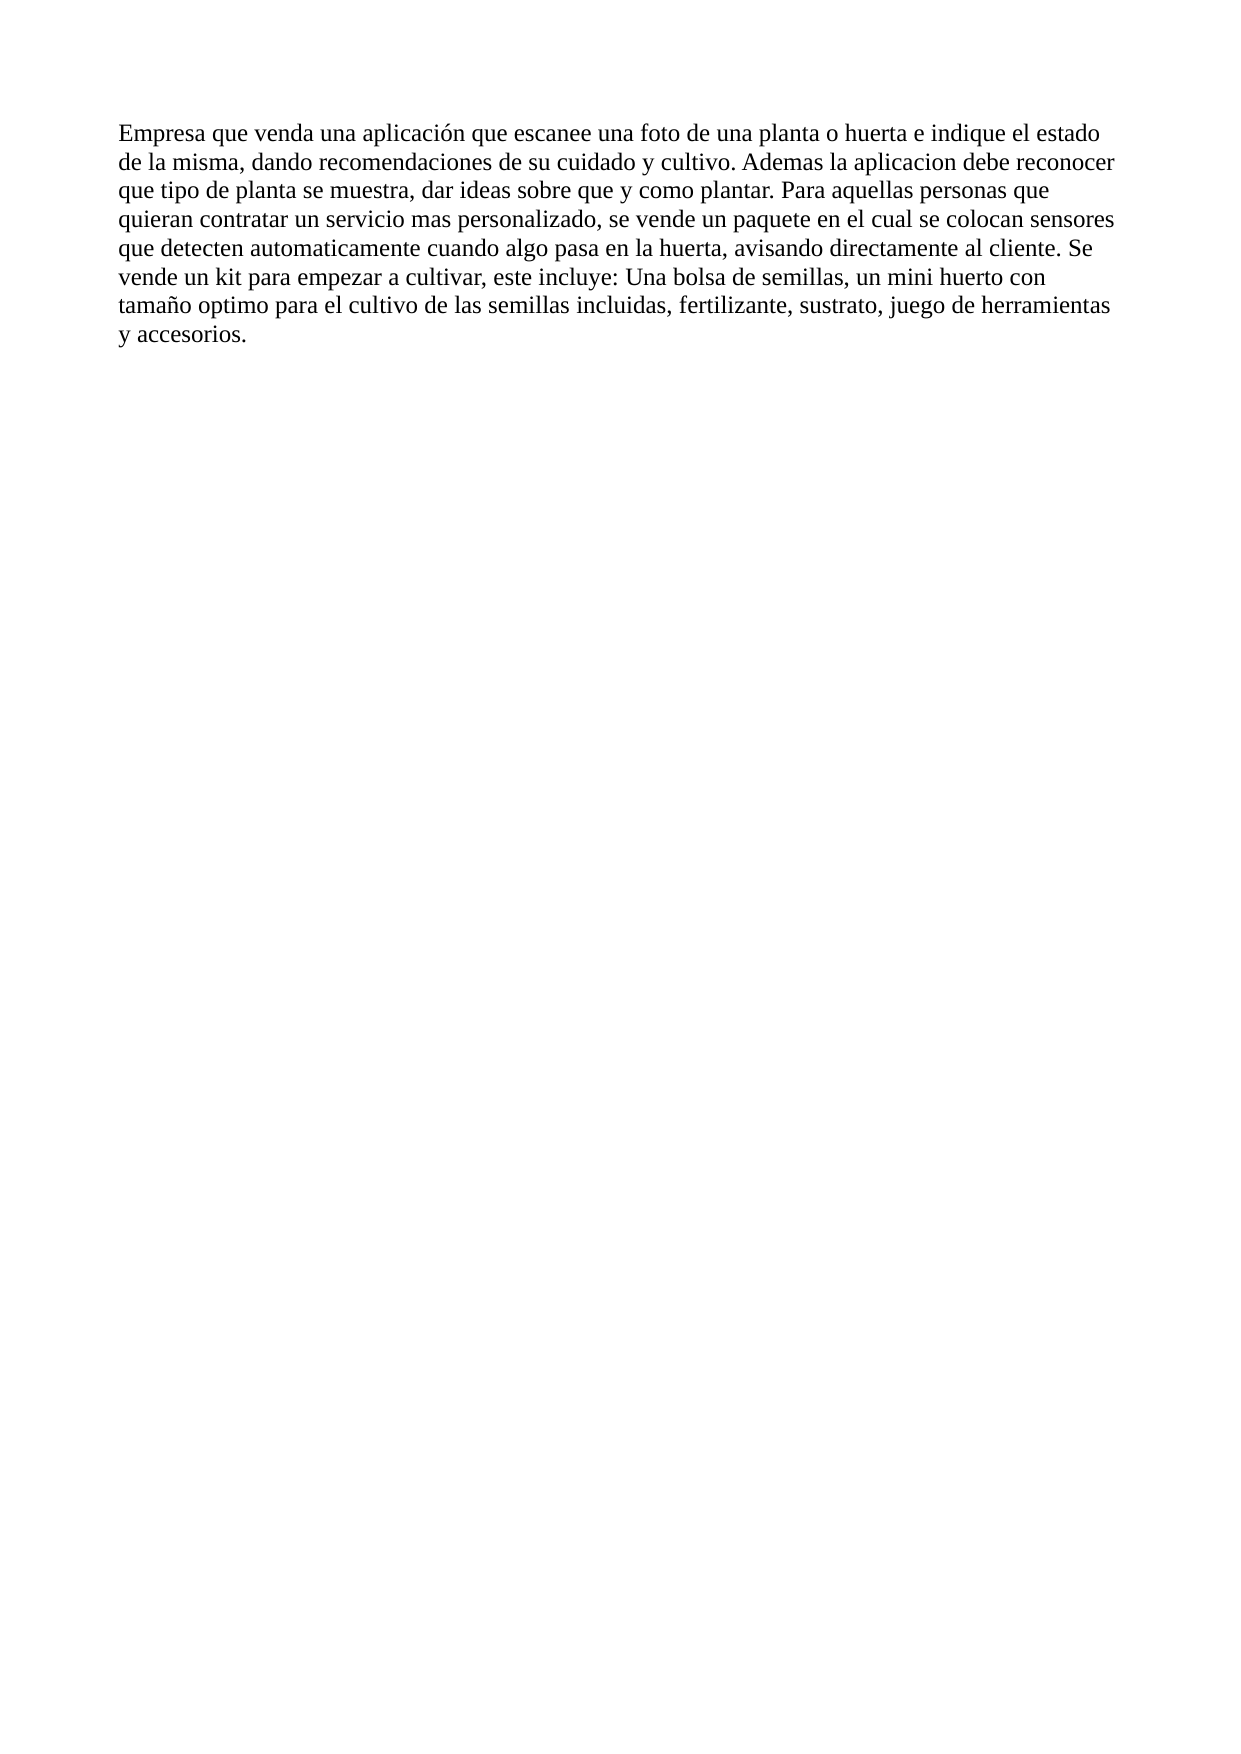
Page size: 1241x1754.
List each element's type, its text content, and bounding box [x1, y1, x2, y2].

text Empresa que venda una aplicación que escanee una foto de una planta o huerta e indique el estado de la misma, dando recomendaciones de su cuidado y cultivo. Ademas la aplicacion debe reconocer que tipo de planta se muestra, dar ideas sobre que y como plantar. Para aquellas personas que quieran contratar un servicio mas personalizado, se vende un paquete en el cual se colocan sensores que detecten automaticamente cuando algo pasa en la huerta, avisando directamente al cliente. Se vende un kit para empezar a cultivar, este incluye: Una bolsa de semillas, un mini huerto con tamaño optimo para el cultivo de las semillas incluidas, fertilizante, sustrato, juego de herramientas y accesorios. [118, 118, 1122, 348]
